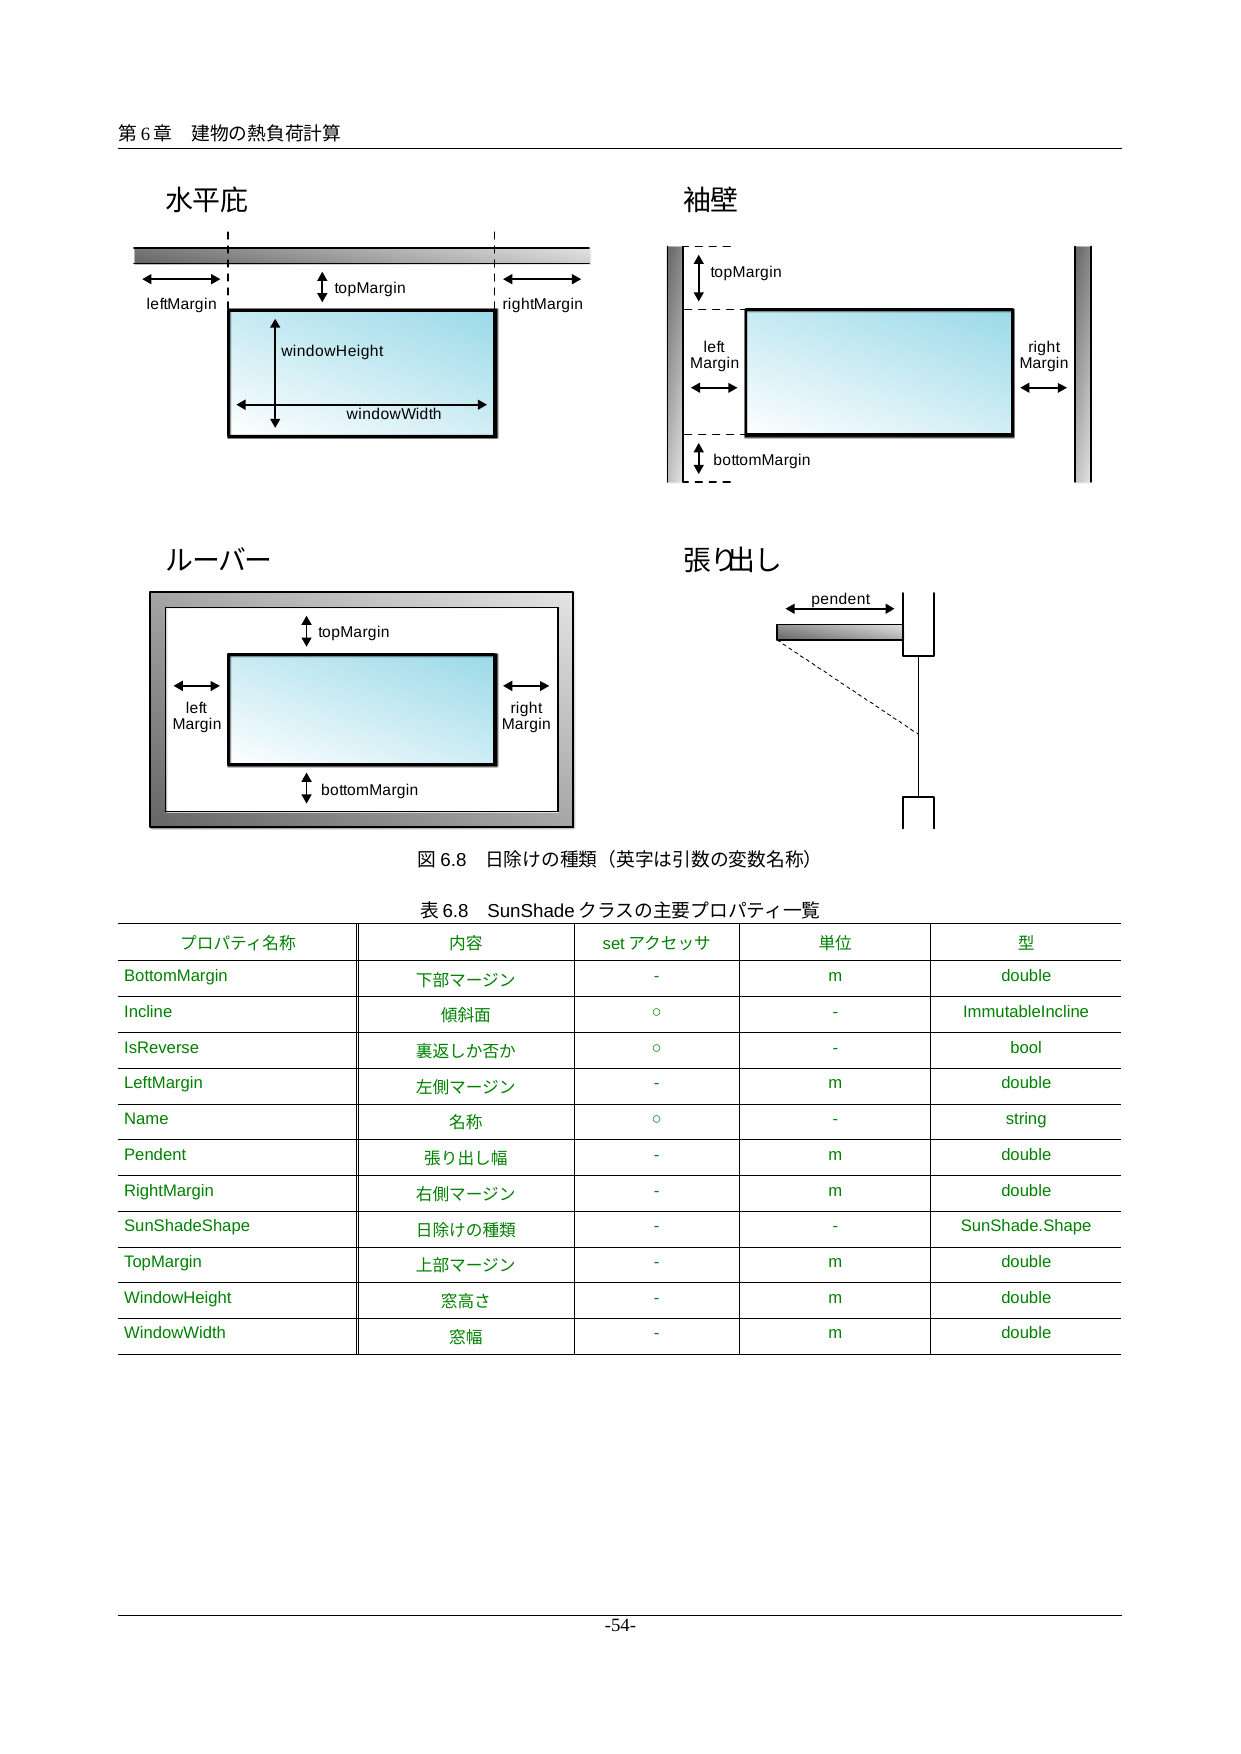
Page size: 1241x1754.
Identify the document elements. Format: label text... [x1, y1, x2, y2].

table_cell SunShade.Shape [931, 1212, 1121, 1247]
table_cell SunShadeShape [118, 1212, 356, 1247]
table_cell ImmutableIncline [931, 997, 1121, 1032]
table_cell - [575, 1069, 739, 1104]
table_cell - [575, 1248, 739, 1282]
table_header 内容 [359, 924, 574, 960]
table_cell - [575, 1212, 739, 1247]
table_cell m [740, 961, 930, 996]
table_header 単位 [740, 924, 930, 960]
table_cell 窓高さ [359, 1283, 574, 1318]
table_cell 日除けの種類 [359, 1212, 574, 1247]
table_cell - [575, 1319, 739, 1354]
table_cell TopMargin [118, 1248, 356, 1282]
table_cell 名称 [359, 1105, 574, 1139]
table_cell m [740, 1248, 930, 1282]
table_cell - [740, 997, 930, 1032]
table_cell - [740, 1033, 930, 1068]
table_cell - [575, 1283, 739, 1318]
text 表6.8 SunShadeクラスの主要プロパティ一覧 [118, 896, 1122, 923]
table_cell double [931, 961, 1121, 996]
table_cell 下部マージン [359, 961, 574, 996]
table_cell RightMargin [118, 1176, 356, 1211]
table_cell 張り出し幅 [359, 1140, 574, 1175]
table_cell double [931, 1176, 1121, 1211]
table_cell ○ [575, 1033, 739, 1068]
table_cell m [740, 1140, 930, 1175]
table_cell double [931, 1319, 1121, 1354]
table_cell WindowHeight [118, 1283, 356, 1318]
table_cell Pendent [118, 1140, 356, 1175]
table_header 型 [931, 924, 1121, 960]
table_cell LeftMargin [118, 1069, 356, 1104]
table_cell - [740, 1105, 930, 1139]
table_cell m [740, 1069, 930, 1104]
table_header プロパティ名称 [118, 924, 356, 960]
table_cell ○ [575, 1105, 739, 1139]
table_cell - [575, 1176, 739, 1211]
text 図6.8 日除けの種類（英字は引数の変数名称） [118, 184, 1122, 872]
table_cell m [740, 1176, 930, 1211]
table_cell m [740, 1319, 930, 1354]
table_cell double [931, 1069, 1121, 1104]
table_cell Name [118, 1105, 356, 1139]
table_header setアクセッサ [575, 924, 739, 960]
table_cell Incline [118, 997, 356, 1032]
table_cell - [575, 961, 739, 996]
table_cell BottomMargin [118, 961, 356, 996]
table_cell m [740, 1283, 930, 1318]
table_cell - [575, 1140, 739, 1175]
table_cell 右側マージン [359, 1176, 574, 1211]
table_cell IsReverse [118, 1033, 356, 1068]
table_cell double [931, 1283, 1121, 1318]
table_cell 窓幅 [359, 1319, 574, 1354]
table_cell bool [931, 1033, 1121, 1068]
table_cell double [931, 1248, 1121, 1282]
table_cell 裏返しか否か [359, 1033, 574, 1068]
table_cell 傾斜面 [359, 997, 574, 1032]
table_cell - [740, 1212, 930, 1247]
table_cell string [931, 1105, 1121, 1139]
table_cell 左側マージン [359, 1069, 574, 1104]
table_cell WindowWidth [118, 1319, 356, 1354]
table_cell 上部マージン [359, 1248, 574, 1282]
table_cell ○ [575, 997, 739, 1032]
table_cell double [931, 1140, 1121, 1175]
